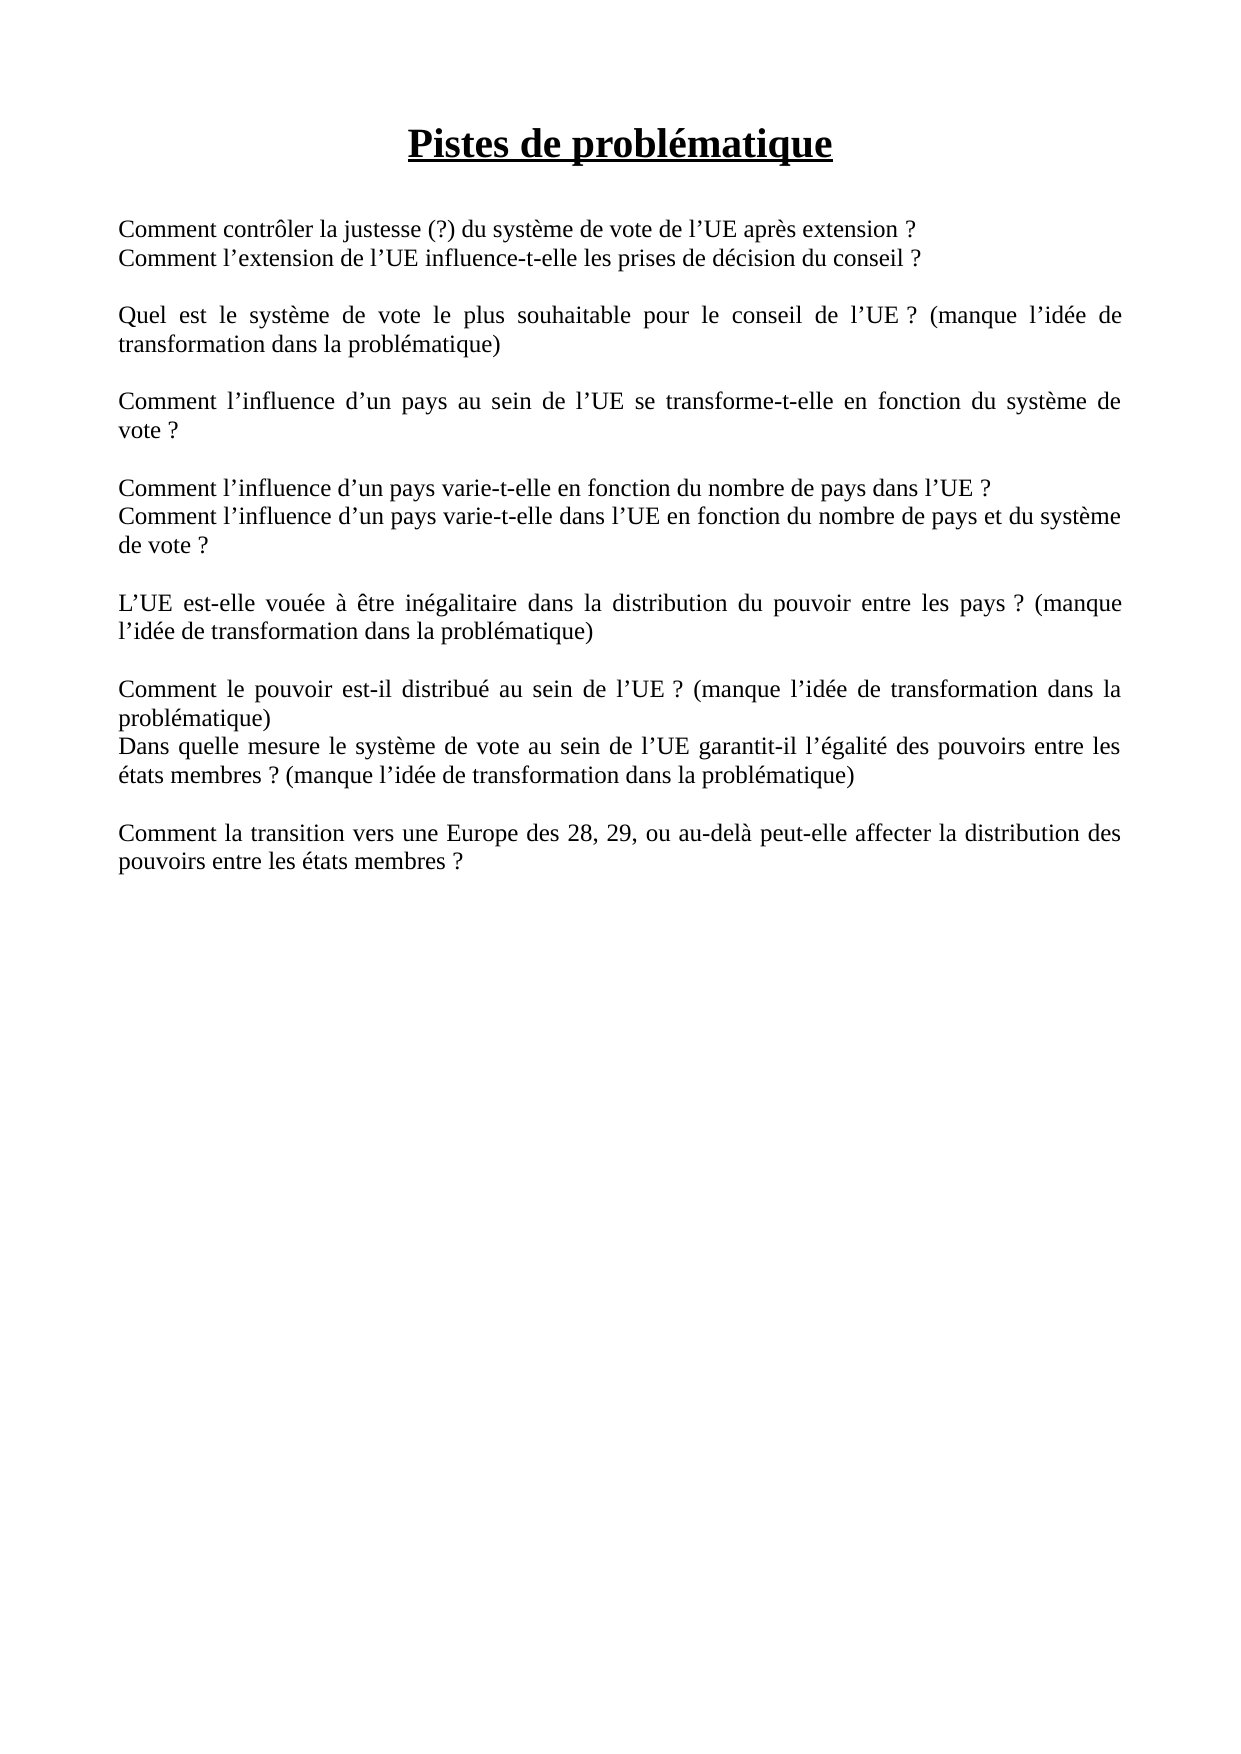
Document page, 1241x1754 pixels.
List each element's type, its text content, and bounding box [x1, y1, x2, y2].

text Comment le pouvoir est-il distribué au sein de l’UE ? (manque l’idée de transformation dans la problématique) [118, 674, 1122, 731]
text Pistes de problématique [118, 118, 1122, 166]
text Quel est le système de vote le plus souhaitable pour le conseil de l’UE ? (manque l’idée de transformation dans la problématique) [118, 300, 1122, 358]
text Comment l’influence d’un pays au sein de l’UE se transforme-t-elle en fonction du système de vote ? [118, 386, 1122, 444]
text Comment l’influence d’un pays varie-t-elle dans l’UE en fonction du nombre de pays et du système de vote ? [118, 501, 1122, 559]
text Comment la transition vers une Europe des 28, 29, ou au-delà peut-elle affecter la distribution des pouvoirs entre les états membres ? [118, 818, 1122, 875]
text Comment l’influence d’un pays varie-t-elle en fonction du nombre de pays dans l’UE ? [118, 473, 1122, 501]
text Dans quelle mesure le système de vote au sein de l’UE garantit-il l’égalité des pouvoirs entre les états membres ? (manque l’idée de transformation dans la problématique) [118, 731, 1122, 789]
text L’UE est-elle vouée à être inégalitaire dans la distribution du pouvoir entre les pays ? (manque l’idée de transformation dans la problématique) [118, 588, 1122, 645]
text Comment l’extension de l’UE influence-t-elle les prises de décision du conseil ? [118, 243, 1122, 271]
text Comment contrôler la justesse (?) du système de vote de l’UE après extension ? [118, 214, 1122, 243]
